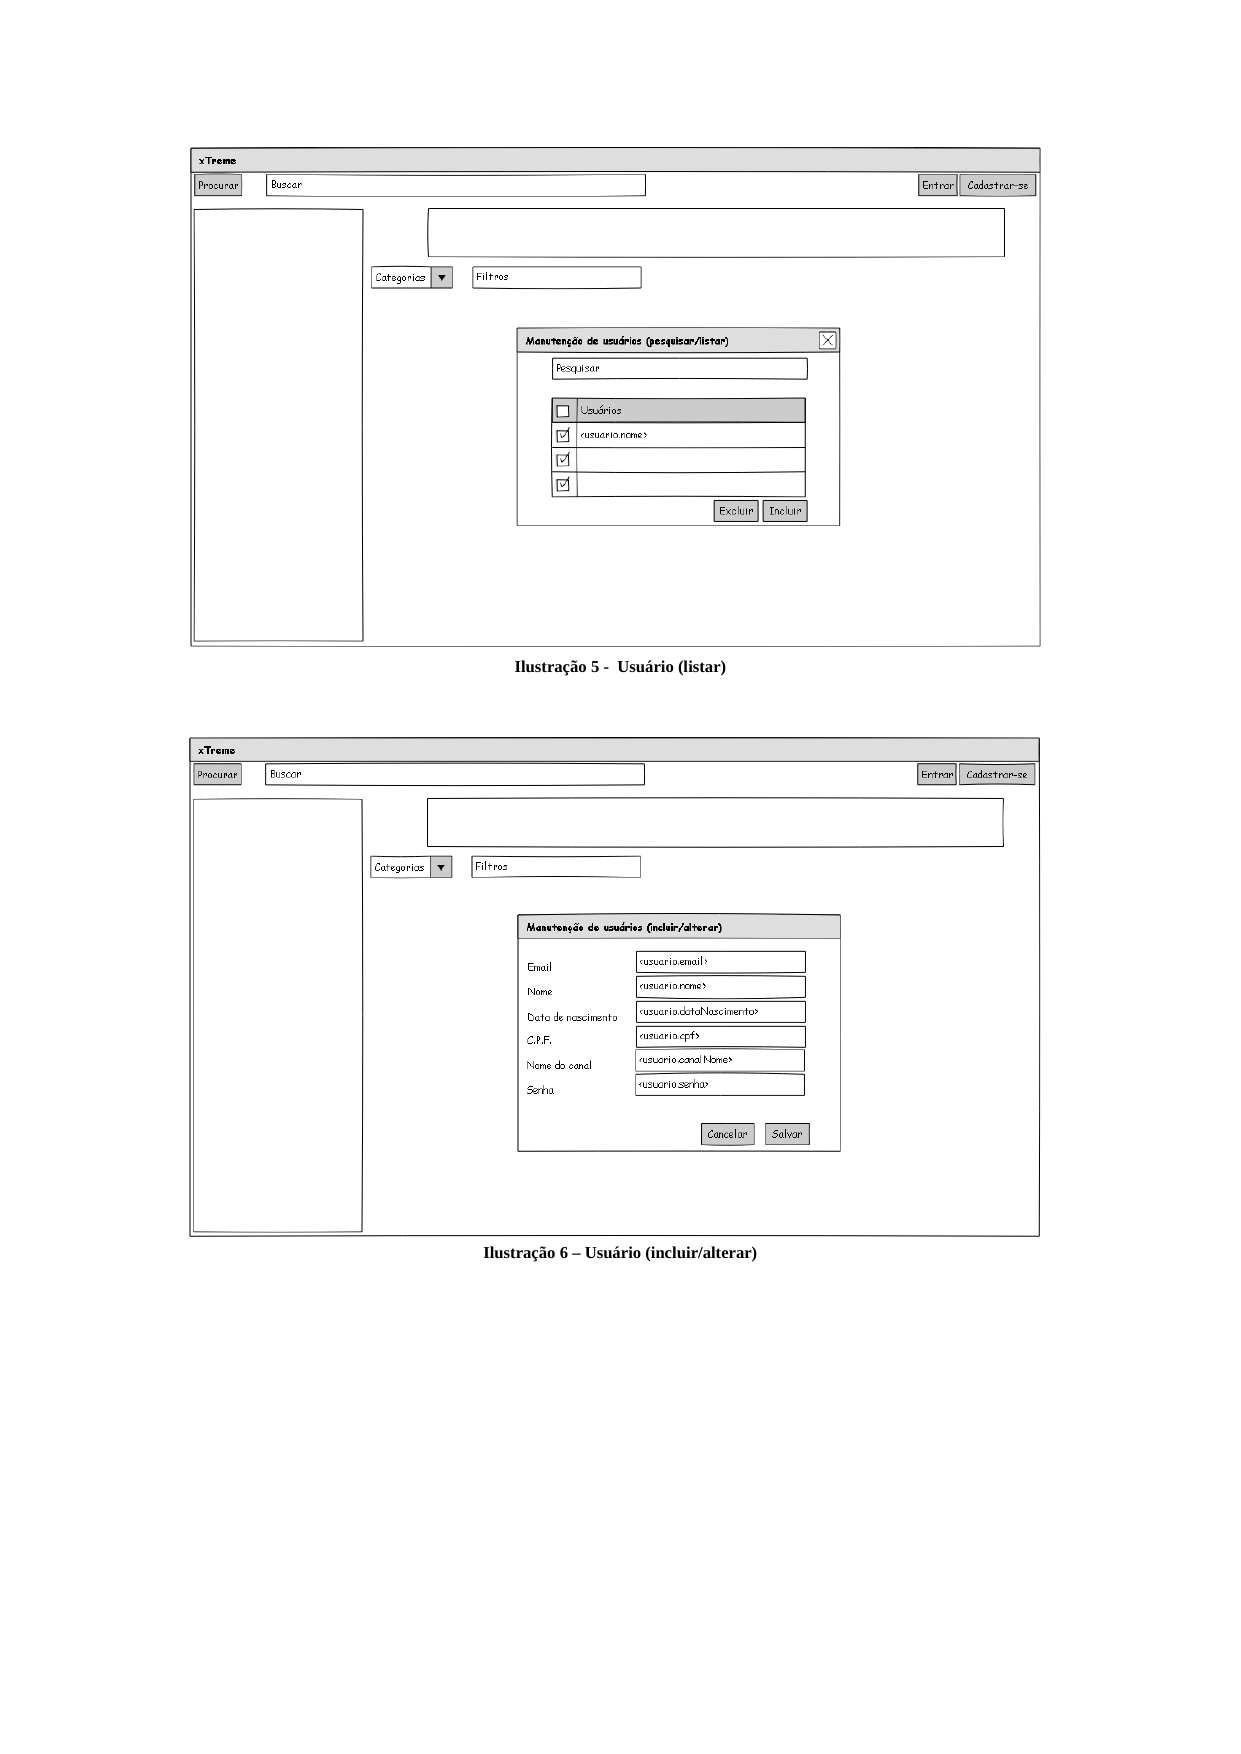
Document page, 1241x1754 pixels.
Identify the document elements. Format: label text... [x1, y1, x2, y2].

picture [177, 147, 1051, 657]
picture [177, 733, 1051, 1244]
text Ilustração 5 - Usuário (listar) [177, 657, 1063, 676]
text Ilustração 6 – Usuário (incluir/alterar) [177, 1243, 1063, 1262]
